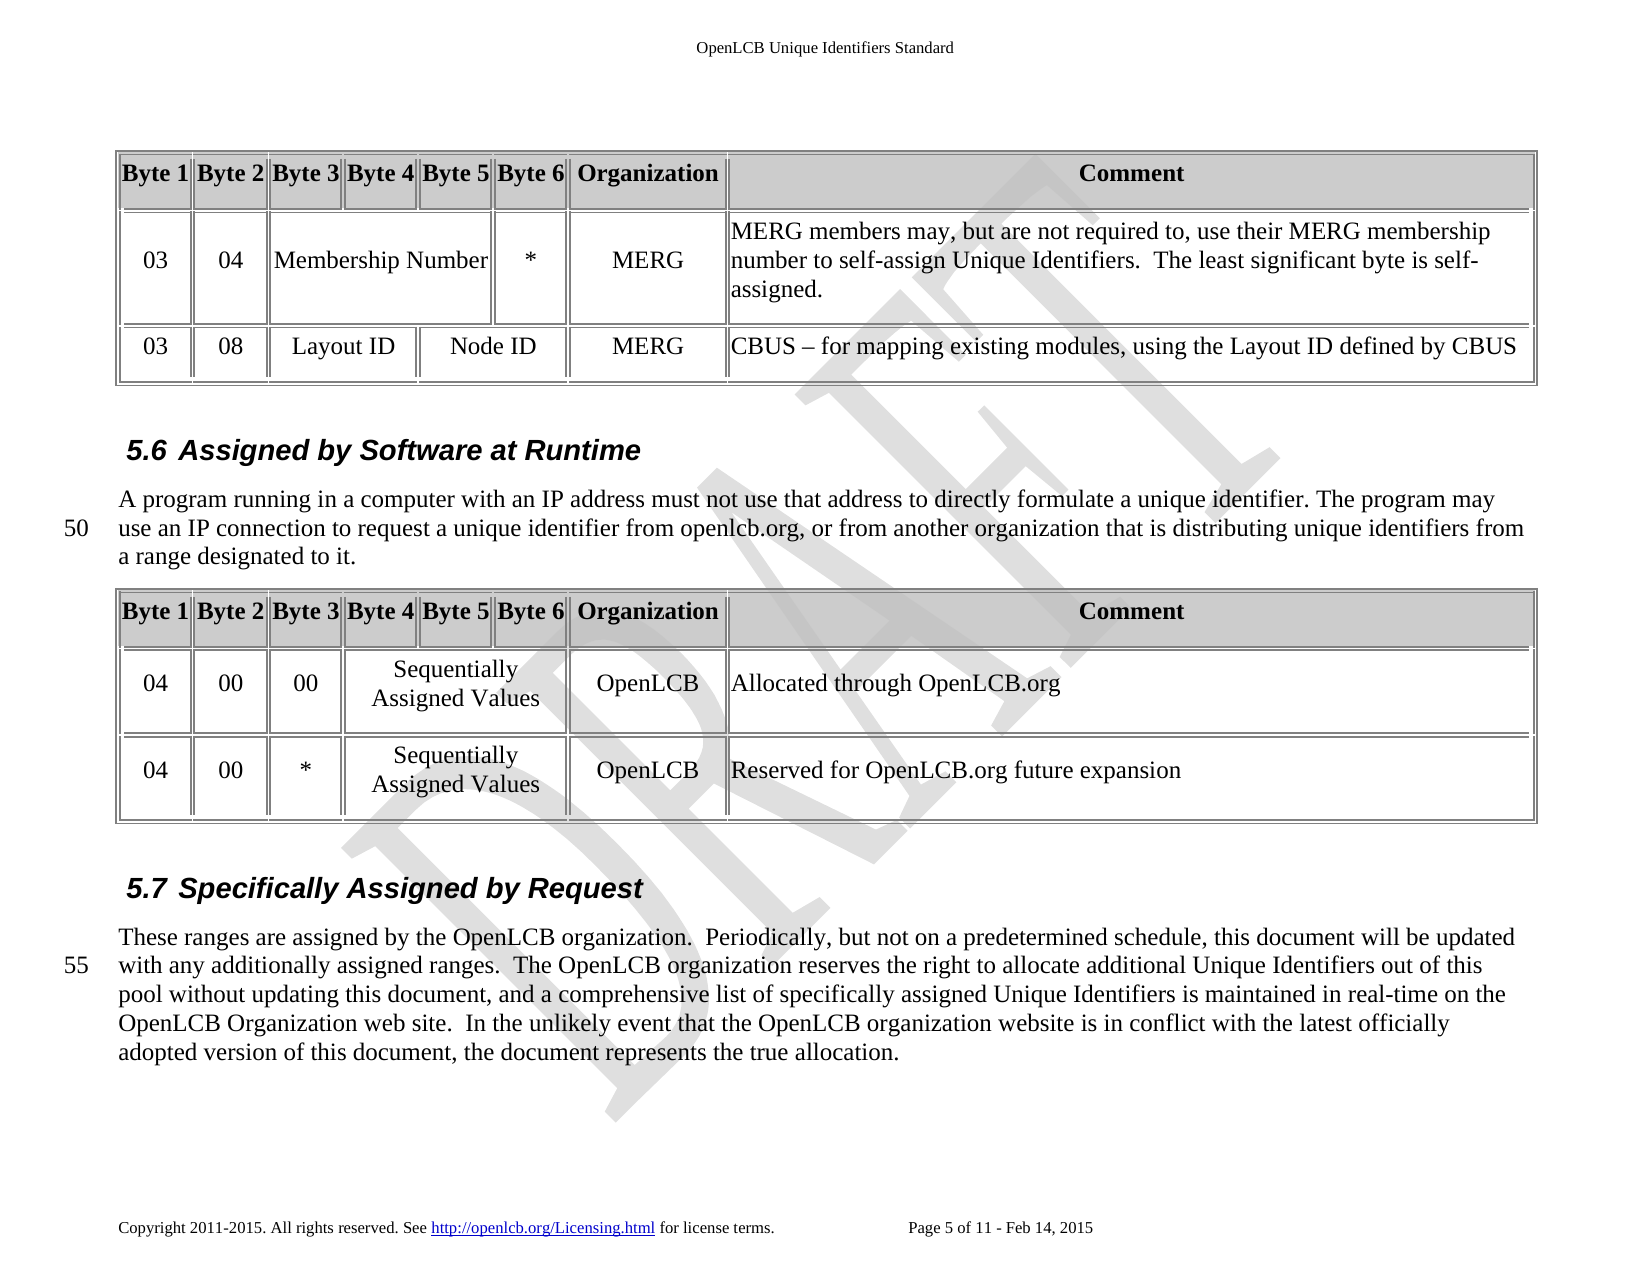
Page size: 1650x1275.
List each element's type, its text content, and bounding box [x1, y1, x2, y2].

table_cell 08 [193, 328, 268, 381]
table_header [789, 593, 888, 646]
table_header [903, 593, 1070, 646]
table_cell 04 [195, 213, 266, 323]
table_cell 03 [118, 208, 192, 323]
table_header Byte 2 [193, 155, 268, 208]
table_header Byte 6 [493, 152, 568, 208]
table_header Byte 6 [493, 590, 568, 646]
table_header Byte 1 [121, 155, 192, 208]
table_header Byte 1 [121, 593, 192, 646]
text These ranges are assigned by the OpenLCB organization. Periodically, but not on a predetermined schedule, this document will be updated with any additionally assigned ranges. The OpenLCB organization reserves the right to allocate additional Unique Identifiers out of this pool without updating this document, and a comprehensive list of specifically assigned Unique Identifiers is maintained in real-time on the OpenLCB Organization web site. In the unlikely event that the OpenLCB organization website is in conflict with the latest officially adopted version of this document, the document represents the true allocation. [118, 922, 594, 1066]
table_cell OpenLCB [619, 738, 703, 789]
subtitle Specifically Assigned by Request [118, 871, 419, 904]
table_cell MERG members may, but are not required to, use their MERG membership number to self-assign Unique Identifiers. The least significant byte is self-assigned. [944, 245, 1059, 323]
table_cell MERG [568, 323, 727, 381]
table_cell Sequentially Assigned Values [343, 737, 565, 819]
table_header [728, 155, 1033, 208]
subtitle [911, 433, 1006, 466]
table_cell MERG members may, but are not required to, use their MERG membership number to self-assign Unique Identifiers. The least significant byte is self-assigned. [730, 213, 975, 323]
table_cell MERG [571, 213, 725, 323]
table_cell Node ID [418, 323, 568, 381]
table_cell Reserved for OpenLCB.org future expansion [728, 793, 782, 819]
table_cell 04 [118, 646, 192, 732]
table_cell 00 [271, 651, 340, 732]
table_header Byte 5 [418, 590, 493, 646]
subtitle Specifically Assigned by Request [644, 871, 742, 904]
subtitle Assigned by Software at Runtime [118, 433, 901, 466]
text A program running in a computer with an IP address must not use that address to directly formulate a unique identifier. The program may use an IP connection to request a unique identifier from openlcb.org, or from another organization that is distributing unique identifiers from a range designated to it. [743, 484, 1005, 570]
table_header Byte 3 [269, 152, 343, 208]
table_cell CBUS – for mapping existing modules, using the Layout ID defined by CBUS [728, 328, 860, 381]
text A program running in a computer with an IP address must not use that address to directly formulate a unique identifier. The program may use an IP connection to request a unique identifier from openlcb.org, or from another organization that is distributing unique identifiers from a range designated to it. [118, 484, 753, 570]
table_header Organization [568, 152, 727, 208]
table_header Organization [568, 590, 727, 646]
table_cell Allocated through OpenLCB.org [857, 651, 1003, 732]
table_header Comment [1071, 593, 1533, 646]
table_header Byte 5 [418, 152, 493, 208]
table_cell Allocated through OpenLCB.org [730, 651, 864, 732]
table_header [728, 593, 805, 646]
table_cell Layout ID [269, 325, 418, 381]
table_cell Sequentially Assigned Values [346, 651, 565, 732]
table_cell OpenLCB [571, 651, 701, 732]
table_cell CBUS – for mapping existing modules, using the Layout ID defined by CBUS [1104, 323, 1535, 381]
table_cell Membership Number [271, 213, 490, 323]
subtitle [1013, 433, 1202, 466]
table_header Byte 4 [343, 152, 418, 208]
table_cell OpenLCB [680, 651, 725, 715]
table_cell Reserved for OpenLCB.org future expansion [730, 738, 908, 819]
table_cell OpenLCB [690, 785, 727, 819]
table_cell CBUS – for mapping existing modules, using the Layout ID defined by CBUS [852, 328, 1117, 381]
text A program running in a computer with an IP address must not use that address to directly formulate a unique identifier. The program may use an IP connection to request a unique identifier from openlcb.org, or from another organization that is distributing unique identifiers from a range designated to it. [985, 484, 1532, 570]
table_cell Allocated through OpenLCB.org [989, 646, 1535, 732]
table_header [1020, 186, 1071, 208]
table_cell 00 [193, 738, 268, 819]
text These ranges are assigned by the OpenLCB organization. Periodically, but not on a predetermined schedule, this document will be updated with any additionally assigned ranges. The OpenLCB organization reserves the right to allocate additional Unique Identifiers out of this pool without updating this document, and a comprehensive list of specifically assigned Unique Identifiers is maintained in real-time on the OpenLCB Organization web site. In the unlikely event that the OpenLCB organization website is in conflict with the latest officially adopted version of this document, the document represents the true allocation. [675, 922, 1532, 1066]
table_cell * [496, 213, 565, 323]
subtitle Specifically Assigned by Request [442, 871, 630, 904]
table_cell 03 [118, 323, 192, 381]
subtitle Specifically Assigned by Request [752, 871, 1532, 904]
table_header Byte 4 [343, 590, 418, 646]
table_cell 00 [195, 651, 266, 732]
table_cell * [269, 732, 343, 819]
table_cell 04 [118, 732, 192, 819]
table_cell OpenLCB [571, 738, 657, 819]
table_header Comment [1038, 155, 1533, 208]
table_cell Reserved for OpenLCB.org future expansion [890, 732, 1535, 819]
table_header Byte 2 [193, 593, 268, 646]
table_cell MERG members may, but are not required to, use their MERG membership number to self-assign Unique Identifiers. The least significant byte is self-assigned. [1003, 208, 1535, 323]
text These ranges are assigned by the OpenLCB organization. Periodically, but not on a predetermined schedule, this document will be updated with any additionally assigned ranges. The OpenLCB organization reserves the right to allocate additional Unique Identifiers out of this pool without updating this document, and a comprehensive list of specifically assigned Unique Identifiers is maintained in real-time on the OpenLCB Organization web site. In the unlikely event that the OpenLCB organization website is in conflict with the latest officially adopted version of this document, the document represents the true allocation. [493, 922, 681, 1064]
subtitle [1212, 433, 1532, 466]
table_header Byte 3 [269, 590, 343, 646]
